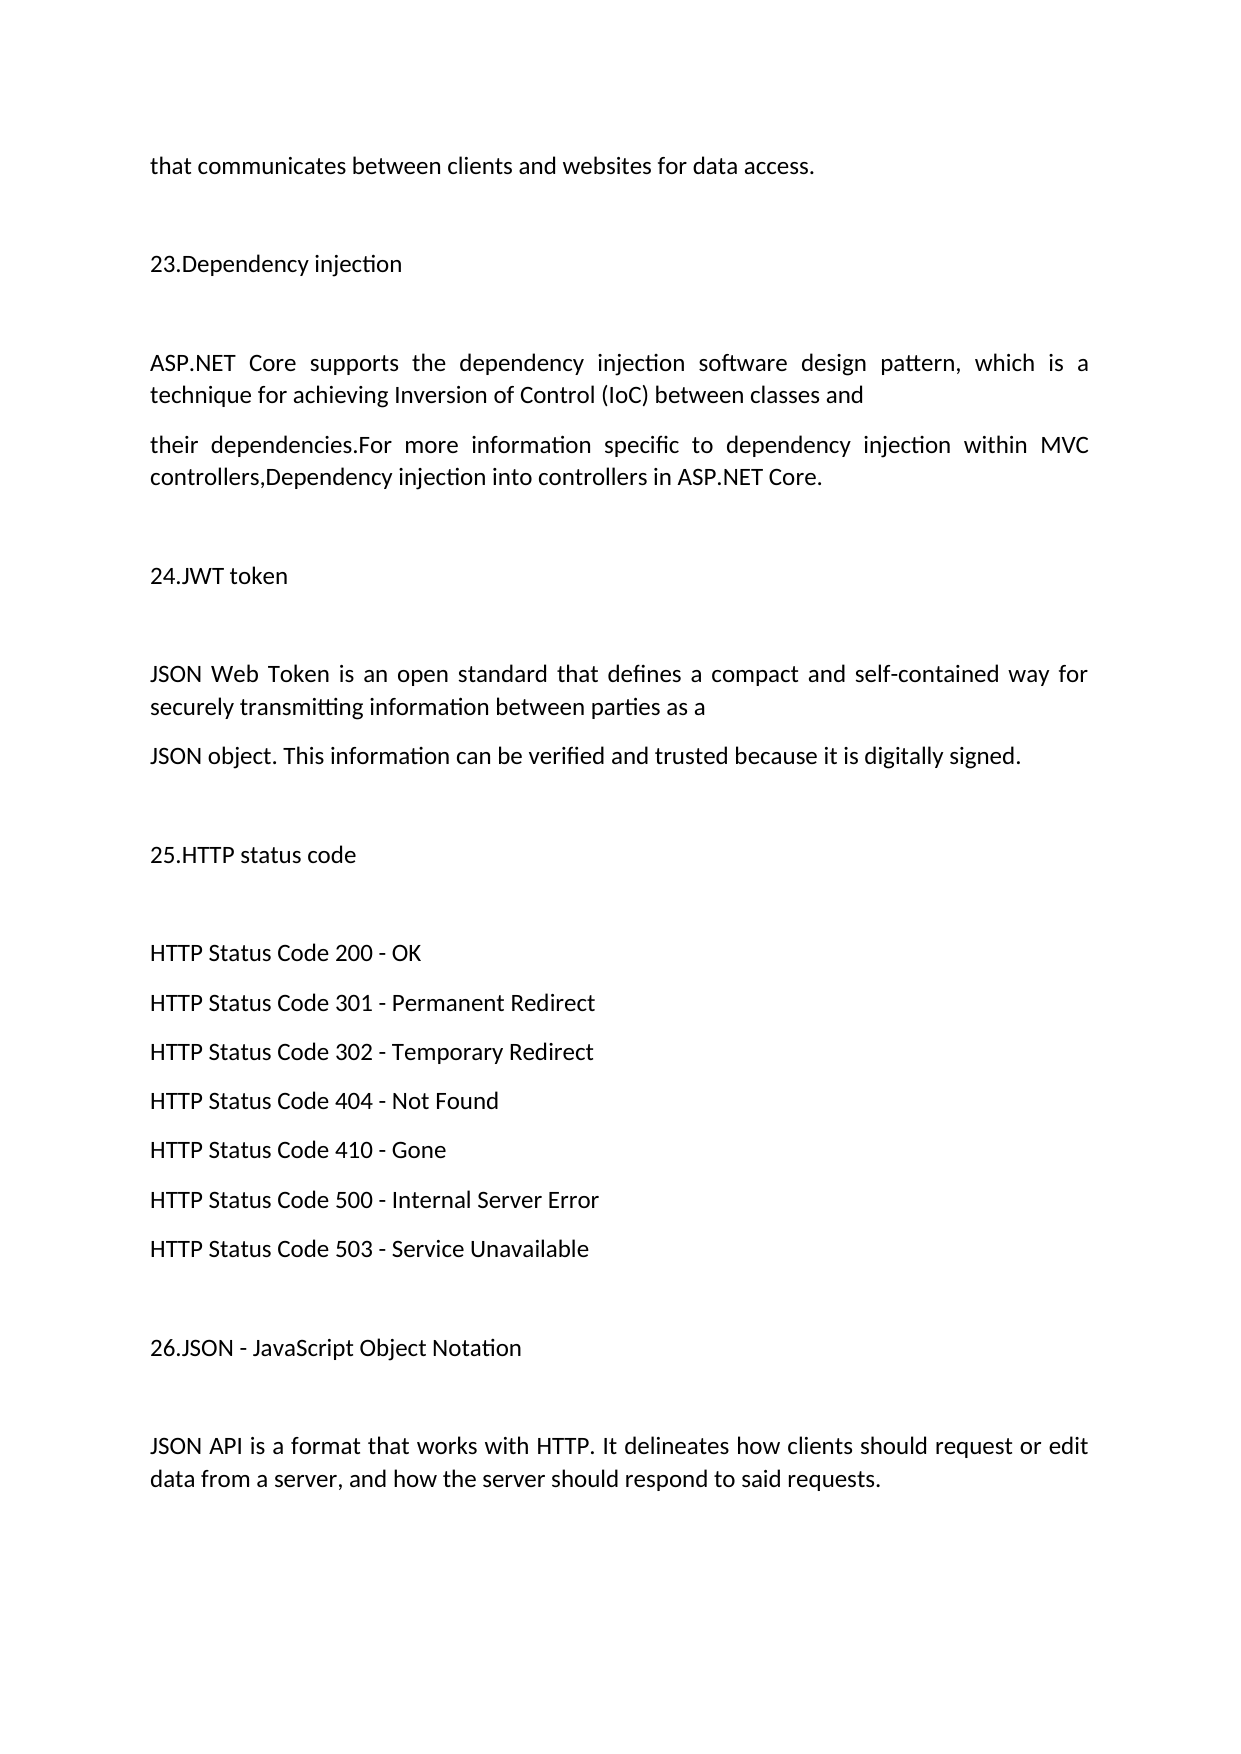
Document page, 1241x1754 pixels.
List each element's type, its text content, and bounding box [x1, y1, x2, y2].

text their dependencies.For more information specific to dependency injection within MVC controllers,Dependency injection into controllers in ASP.NET Core. [150, 429, 1090, 492]
text HTTP Status Code 200 - OK [150, 938, 1090, 968]
text ASP.NET Core supports the dependency injection software design pattern, which is a technique for achieving Inversion of Control (IoC) between classes and [150, 347, 1090, 410]
text that communicates between clients and websites for data access. [150, 150, 1090, 181]
text 26.JSON - JavaScript Object Notation [150, 1332, 1090, 1362]
text HTTP Status Code 410 - Gone [150, 1135, 1090, 1165]
text 23.Dependency injection [150, 248, 1090, 279]
text HTTP Status Code 302 - Temporary Redirect [150, 1036, 1090, 1067]
text HTTP Status Code 500 - Internal Server Error [150, 1184, 1090, 1214]
text HTTP Status Code 503 - Service Unavailable [150, 1233, 1090, 1264]
text 25.HTTP status code [150, 839, 1090, 869]
text 24.JWT token [150, 560, 1090, 591]
text HTTP Status Code 404 - Not Found [150, 1085, 1090, 1116]
text HTTP Status Code 301 - Permanent Redirect [150, 987, 1090, 1017]
text JSON Web Token is an open standard that defines a compact and self-contained way for securely transmitting information between parties as a [150, 659, 1090, 722]
text JSON API is a format that works with HTTP. It delineates how clients should request or edit data from a server, and how the server should respond to said requests. [150, 1430, 1090, 1493]
text JSON object. This information can be verified and trusted because it is digitally signed. [150, 741, 1090, 771]
